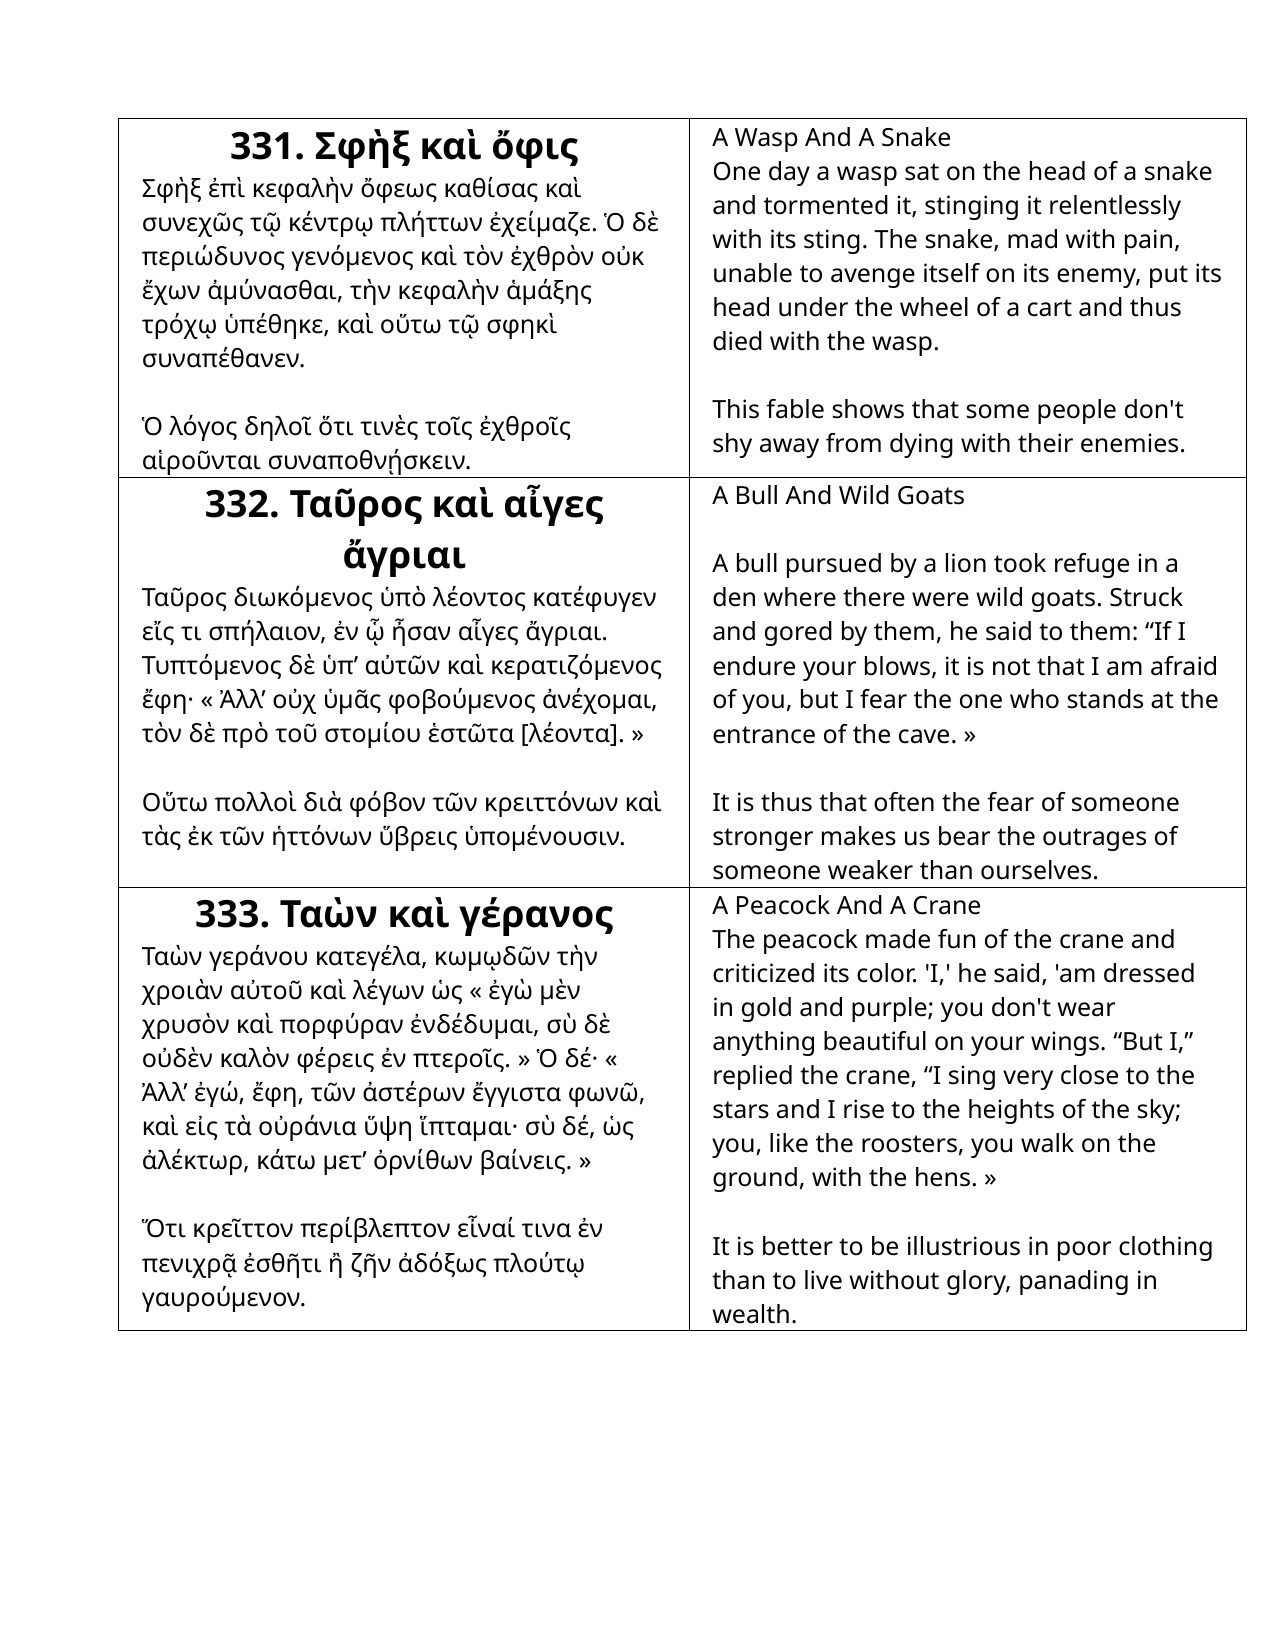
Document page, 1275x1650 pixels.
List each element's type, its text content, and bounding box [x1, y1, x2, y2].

table_cell 332. Ταῦρος καὶ αἶγες ἄγριαι Ταῦρος διωκόμενος ὑπὸ λέοντος κατέφυγεν εἴς τι σπήλαιον, ἐν ᾧ ἦσαν αἶγες ἄγριαι. Τυπτόμενος δὲ ὑπ’ αὐτῶν καὶ κερατιζόμενος ἔφη· « Ἀλλ’ οὐχ ὑμᾶς φοβούμενος ἀνέχομαι, τὸν δὲ πρὸ τοῦ στομίου ἑστῶτα [λέοντα]. » Οὕτω πολλοὶ διὰ φόβον τῶν κρειττόνων καὶ τὰς ἐκ τῶν ἡττόνων ὕβρεις ὑπομένουσιν. [119, 478, 689, 887]
table_cell A Wasp And A Snake One day a wasp sat on the head of a snake and tormented it, stinging it relentlessly with its sting. The snake, mad with pain, unable to avenge itself on its enemy, put its head under the wheel of a cart and thus died with the wasp. This fable shows that some people don't shy away from dying with their enemies. [690, 119, 1246, 477]
table_cell 331. Σφὴξ καὶ ὄφις Σφὴξ ἐπὶ κεφαλὴν ὄφεως καθίσας καὶ συνεχῶς τῷ κέντρῳ πλήττων ἐχείμαζε. Ὁ δὲ περιώδυνος γενόμενος καὶ τὸν ἐχθρὸν οὐκ ἔχων ἀμύνασθαι, τὴν κεφαλὴν ἁμάξης τρόχῳ ὑπέθηκε, καὶ οὕτω τῷ σφηκὶ συναπέθανεν. Ὁ λόγος δηλοῖ ὅτι τινὲς τοῖς ἐχθροῖς αἱροῦνται συναποθνῄσκειν. [119, 119, 689, 477]
table_cell A Bull And Wild Goats A bull pursued by a lion took refuge in a den where there were wild goats. Struck and gored by them, he said to them: “If I endure your blows, it is not that I am afraid of you, but I fear the one who stands at the entrance of the cave. » It is thus that often the fear of someone stronger makes us bear the outrages of someone weaker than ourselves. [690, 478, 1246, 887]
table_cell A Peacock And A Crane The peacock made fun of the crane and criticized its color. 'I,' he said, 'am dressed in gold and purple; you don't wear anything beautiful on your wings. “But I,” replied the crane, “I sing very close to the stars and I rise to the heights of the sky; you, like the roosters, you walk on the ground, with the hens. » It is better to be illustrious in poor clothing than to live without glory, panading in wealth. [690, 888, 1246, 1330]
table_cell 333. Ταὼν καὶ γέρανος Ταὼν γεράνου κατεγέλα, κωμῳδῶν τὴν χροιὰν αὐτοῦ καὶ λέγων ὡς « ἐγὼ μὲν χρυσὸν καὶ πορφύραν ἐνδέδυμαι, σὺ δὲ οὐδὲν καλὸν φέρεις ἐν πτεροῖς. » Ὁ δέ· « Ἀλλ’ ἐγώ, ἔφη, τῶν ἀστέρων ἔγγιστα φωνῶ, καὶ εἰς τὰ οὐράνια ὕψη ἵπταμαι· σὺ δέ, ὡς ἀλέκτωρ, κάτω μετ’ ὀρνίθων βαίνεις. » Ὅτι κρεῖττον περίβλεπτον εἶναί τινα ἐν πενιχρᾷ ἐσθῆτι ἢ ζῆν ἀδόξως πλούτῳ γαυρούμενον. [119, 888, 689, 1330]
